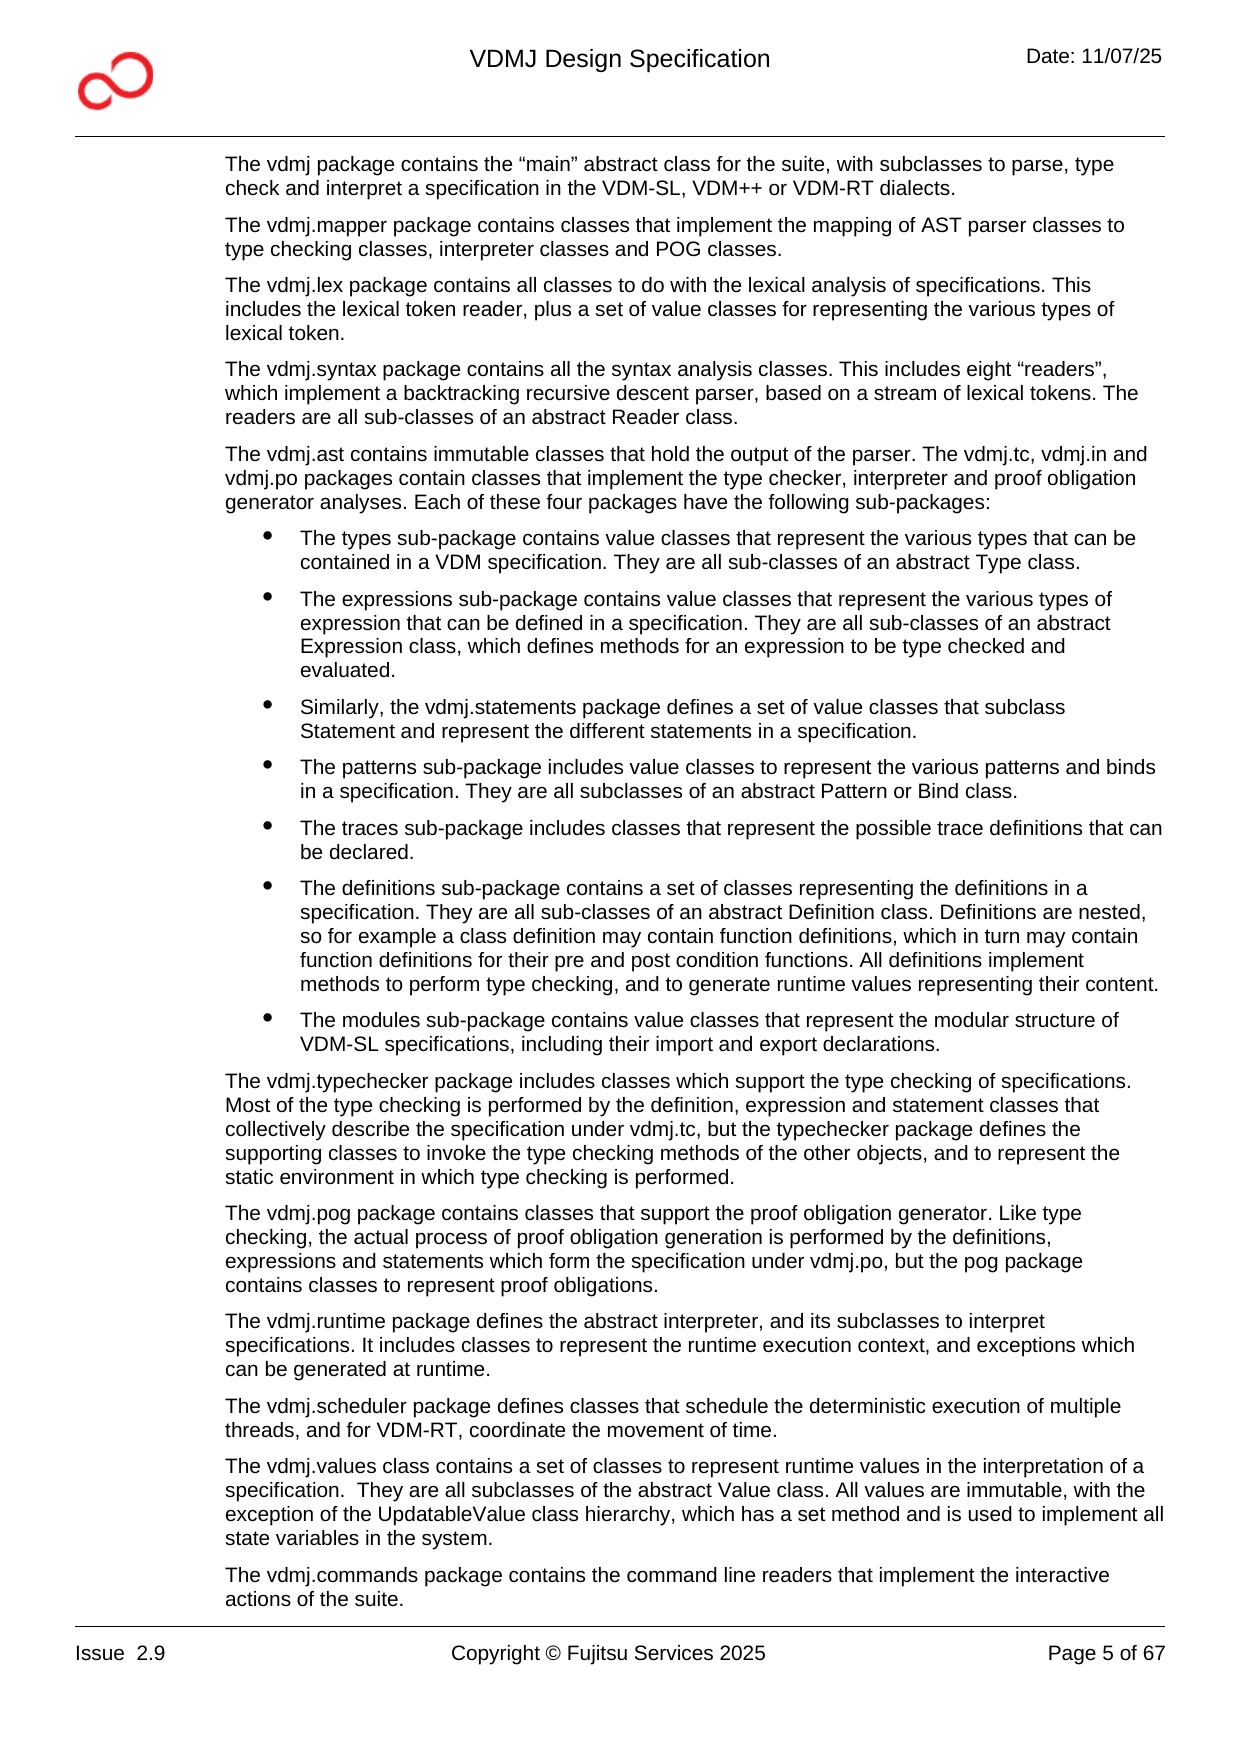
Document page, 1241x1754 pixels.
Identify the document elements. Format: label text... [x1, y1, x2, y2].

list The types sub-package contains value classes that represent the various types that can be contained in a VDM specification. They are all sub-classes of an abstract Type class. [262, 526, 1165, 574]
picture [78, 44, 153, 120]
text The vdmj.typechecker package includes classes which support the type checking of specifications. Most of the type checking is performed by the definition, expression and statement classes that collectively describe the specification under vdmj.tc, but the typechecker package defines the supporting classes to invoke the type checking methods of the other objects, and to represent the static environment in which type checking is performed. [225, 1069, 1165, 1189]
text The vdmj.syntax package contains all the syntax analysis classes. This includes eight “readers”, which implement a backtracking recursive descent parser, based on a stream of lexical tokens. The readers are all sub-classes of an abstract Reader class. [225, 358, 1165, 429]
list The expressions sub-package contains value classes that represent the various types of expression that can be defined in a specification. They are all sub-classes of an abstract Expression class, which defines methods for an expression to be type checked and evaluated. [262, 587, 1165, 683]
text The vdmj.runtime package defines the abstract interpreter, and its subclasses to interpret specifications. It includes classes to represent the runtime execution context, and exceptions which can be generated at runtime. [225, 1310, 1165, 1382]
list Similarly, the vdmj.statements package defines a set of value classes that subclass Statement and represent the different statements in a specification. [262, 695, 1165, 743]
list The patterns sub-package includes value classes to represent the various patterns and binds in a specification. They are all subclasses of an abstract Pattern or Bind class. [262, 756, 1165, 803]
text The vdmj.ast contains immutable classes that hold the output of the parser. The vdmj.tc, vdmj.in and vdmj.po packages contain classes that implement the type checker, interpreter and proof obligation generator analyses. Each of these four packages have the following sub-packages: [225, 442, 1165, 514]
text The vdmj.scheduler package defines classes that schedule the deterministic execution of multiple threads, and for VDM-RT, coordinate the movement of time. [225, 1394, 1165, 1442]
text The vdmj.mapper package contains classes that implement the mapping of AST parser classes to type checking classes, interpreter classes and POG classes. [225, 213, 1165, 261]
text The vdmj.pog package contains classes that support the proof obligation generator. Like type checking, the actual process of proof obligation generation is performed by the definitions, expressions and statements which form the specification under vdmj.po, but the pog package contains classes to represent proof obligations. [225, 1201, 1165, 1297]
list The traces sub-package includes classes that represent the possible trace definitions that can be declared. [262, 816, 1165, 864]
list The modules sub-package contains value classes that represent the modular structure of VDM-SL specifications, including their import and export declarations. [262, 1009, 1165, 1057]
text The vdmj package contains the “main” abstract class for the suite, with subclasses to parse, type check and interpret a specification in the VDM-SL, VDM++ or VDM-RT dialects. [225, 152, 1165, 200]
text The vdmj.commands package contains the command line readers that implement the interactive actions of the suite. [225, 1563, 1165, 1611]
text The vdmj.lex package contains all classes to do with the lexical analysis of specifications. This includes the lexical token reader, plus a set of value classes for representing the various types of lexical token. [225, 273, 1165, 345]
text The vdmj.values class contains a set of classes to represent runtime values in the interpretation of a specification. They are all subclasses of the abstract Value class. All values are immutable, with the exception of the UpdatableValue class hierarchy, which has a set method and is used to implement all state variables in the system. [225, 1454, 1165, 1550]
list The definitions sub-package contains a set of classes representing the definitions in a specification. They are all sub-classes of an abstract Definition class. Definitions are nested, so for example a class definition may contain function definitions, which in turn may contain function definitions for their pre and post condition functions. All definitions implement methods to perform type checking, and to generate runtime values representing their content. [262, 876, 1165, 996]
